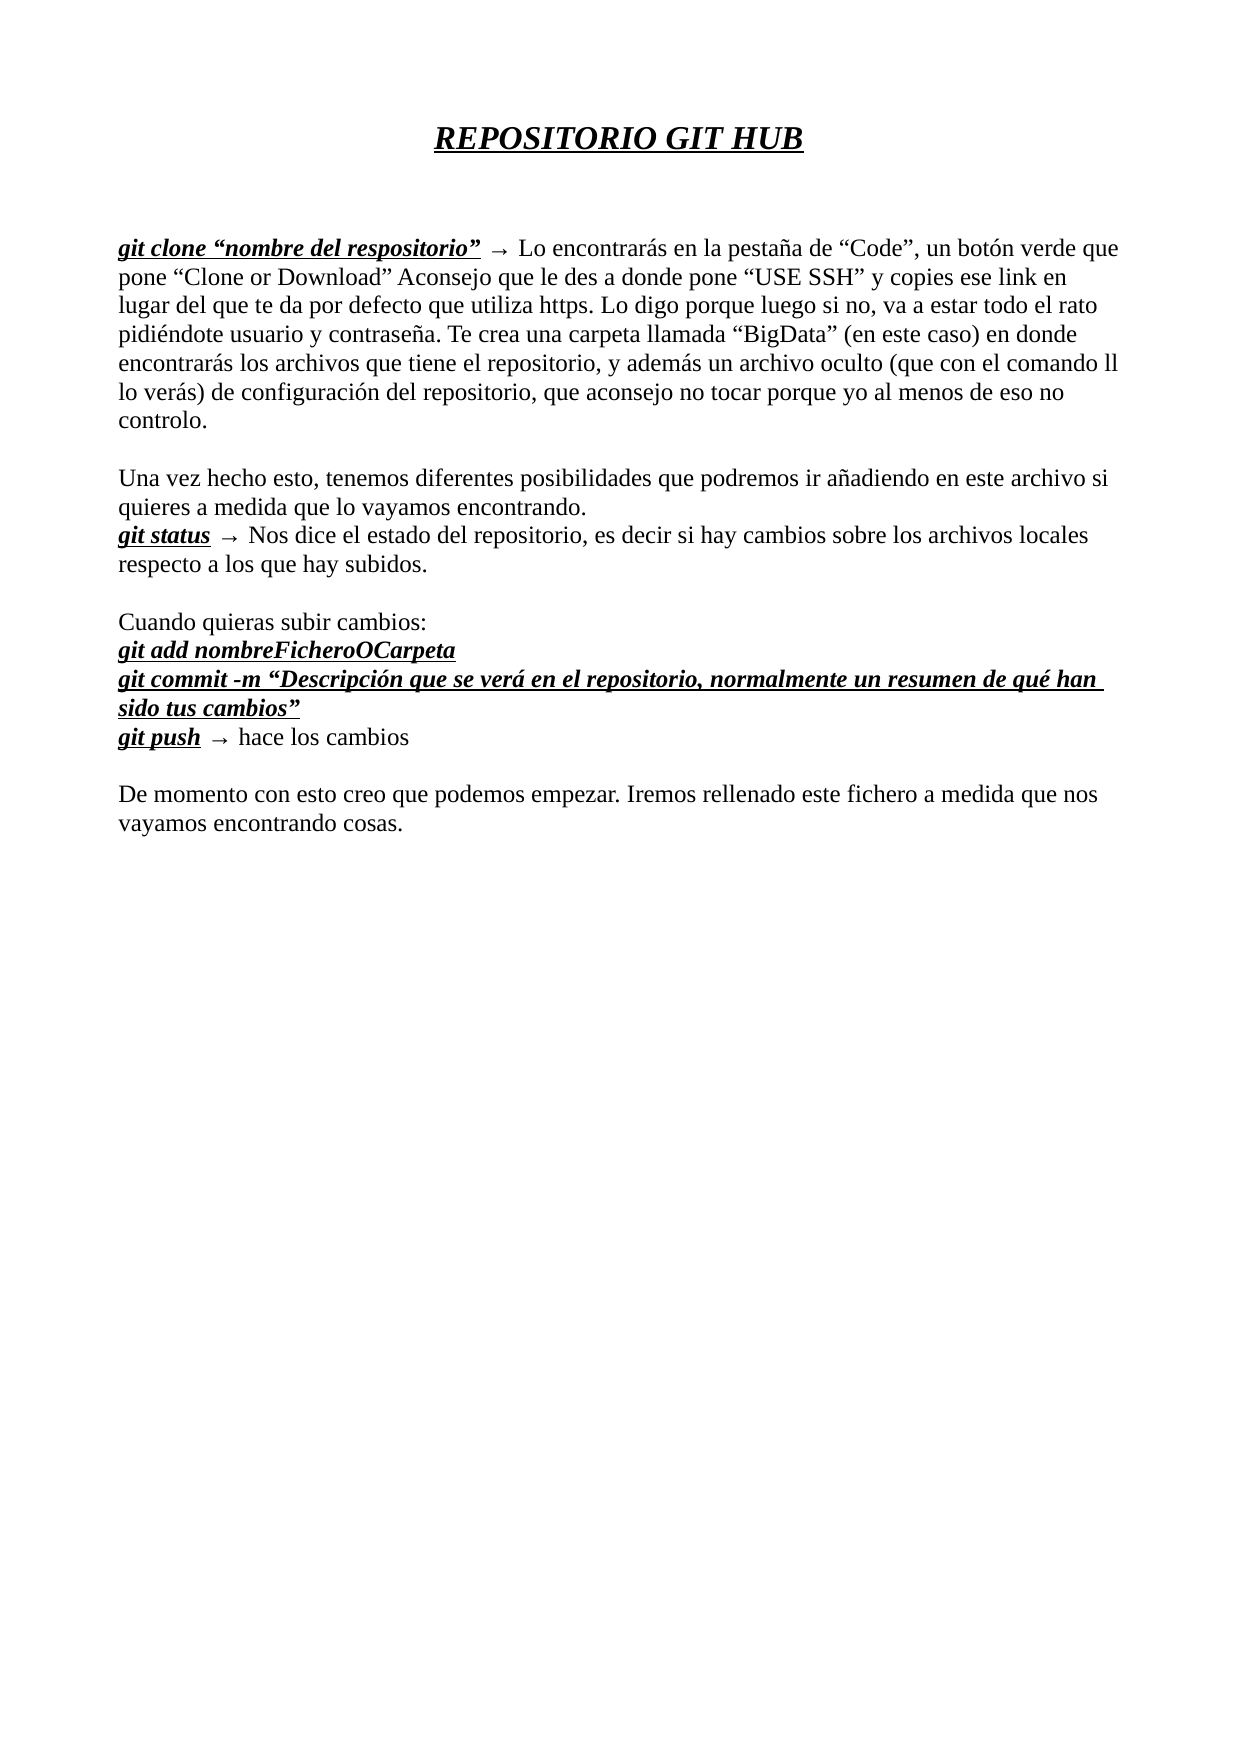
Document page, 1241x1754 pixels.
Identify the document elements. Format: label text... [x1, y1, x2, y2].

text De momento con esto creo que podemos empezar. Iremos rellenado este fichero a medida que nos vayamos encontrando cosas. [118, 779, 1122, 837]
text Una vez hecho esto, tenemos diferentes posibilidades que podremos ir añadiendo en este archivo si quieres a medida que lo vayamos encontrando. [118, 463, 1122, 521]
text Cuando quieras subir cambios: [118, 607, 1122, 636]
text REPOSITORIO GIT HUB [118, 118, 1122, 156]
text git add nombreFicheroOCarpeta [118, 636, 1122, 664]
text git commit -m “Descripción que se verá en el repositorio, normalmente un resumen de qué han sido tus cambios” [118, 664, 1122, 722]
text git push → hace los cambios [118, 722, 1122, 751]
text git clone “nombre del respositorio” → Lo encontrarás en la pestaña de “Code”, un botón verde que pone “Clone or Download” Aconsejo que le des a donde pone “USE SSH” y copies ese link en lugar del que te da por defecto que utiliza https. Lo digo porque luego si no, va a estar todo el rato pidiéndote usuario y contraseña. Te crea una carpeta llamada “BigData” (en este caso) en donde encontrarás los archivos que tiene el repositorio, y además un archivo oculto (que con el comando ll lo verás) de configuración del repositorio, que aconsejo no tocar porque yo al menos de eso no controlo. [118, 233, 1122, 434]
text git status → Nos dice el estado del repositorio, es decir si hay cambios sobre los archivos locales respecto a los que hay subidos. [118, 521, 1122, 578]
